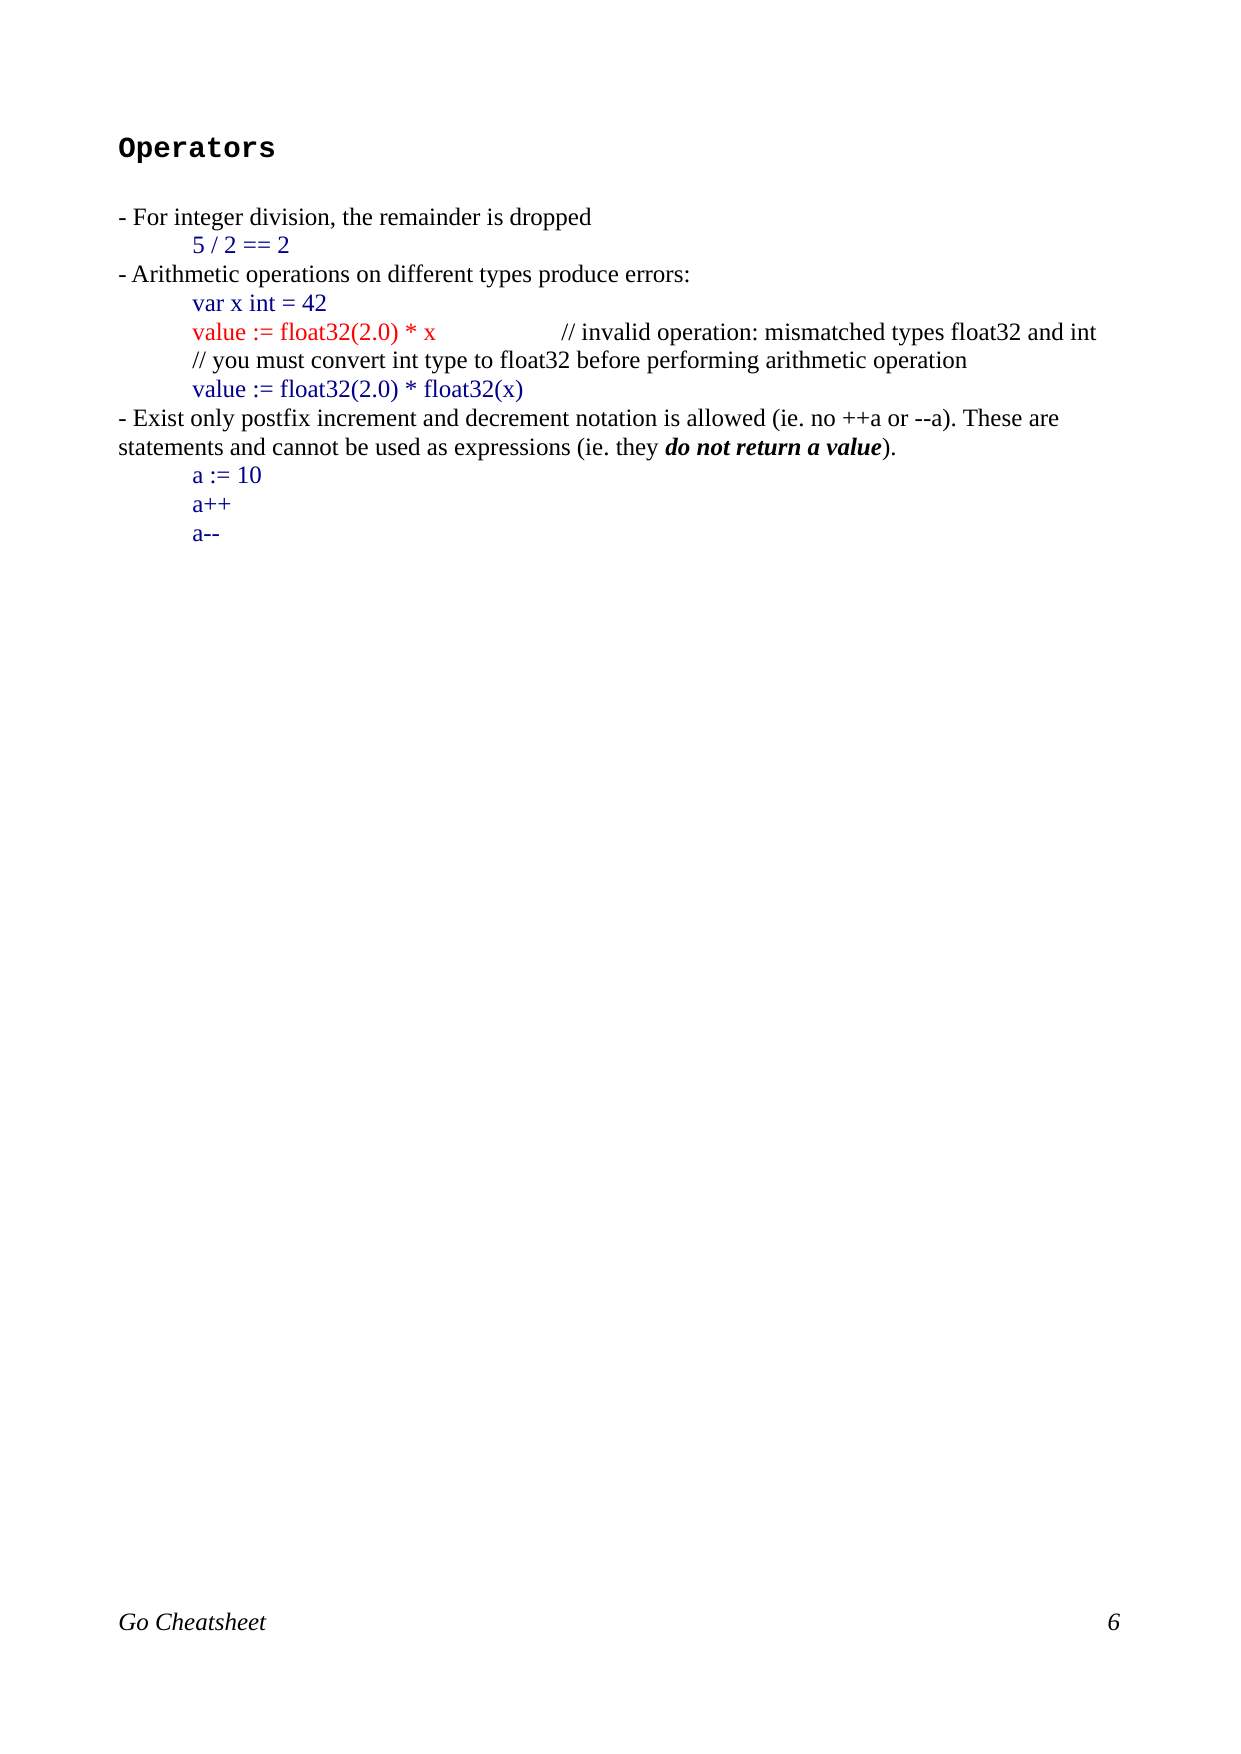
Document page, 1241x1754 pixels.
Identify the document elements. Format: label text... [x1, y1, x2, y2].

text a-- [118, 518, 1122, 547]
subtitle Operators [118, 133, 1122, 166]
text 5 / 2 == 2 [118, 231, 1122, 259]
text value := float32(2.0) * x // invalid operation: mismatched types float32 and int [118, 317, 1122, 346]
text a++ [118, 489, 1122, 518]
text value := float32(2.0) * float32(x) [118, 374, 1122, 403]
text - Arithmetic operations on different types produce errors: [118, 259, 1122, 288]
text - Exist only postfix increment and decrement notation is allowed (ie. no ++a or --a). These are statements and cannot be used as expressions (ie. they do not return a value). [118, 403, 1122, 461]
text a := 10 [118, 461, 1122, 489]
text - For integer division, the remainder is dropped [118, 202, 1122, 231]
text var x int = 42 [118, 288, 1122, 317]
text // you must convert int type to float32 before performing arithmetic operation [118, 346, 1122, 374]
